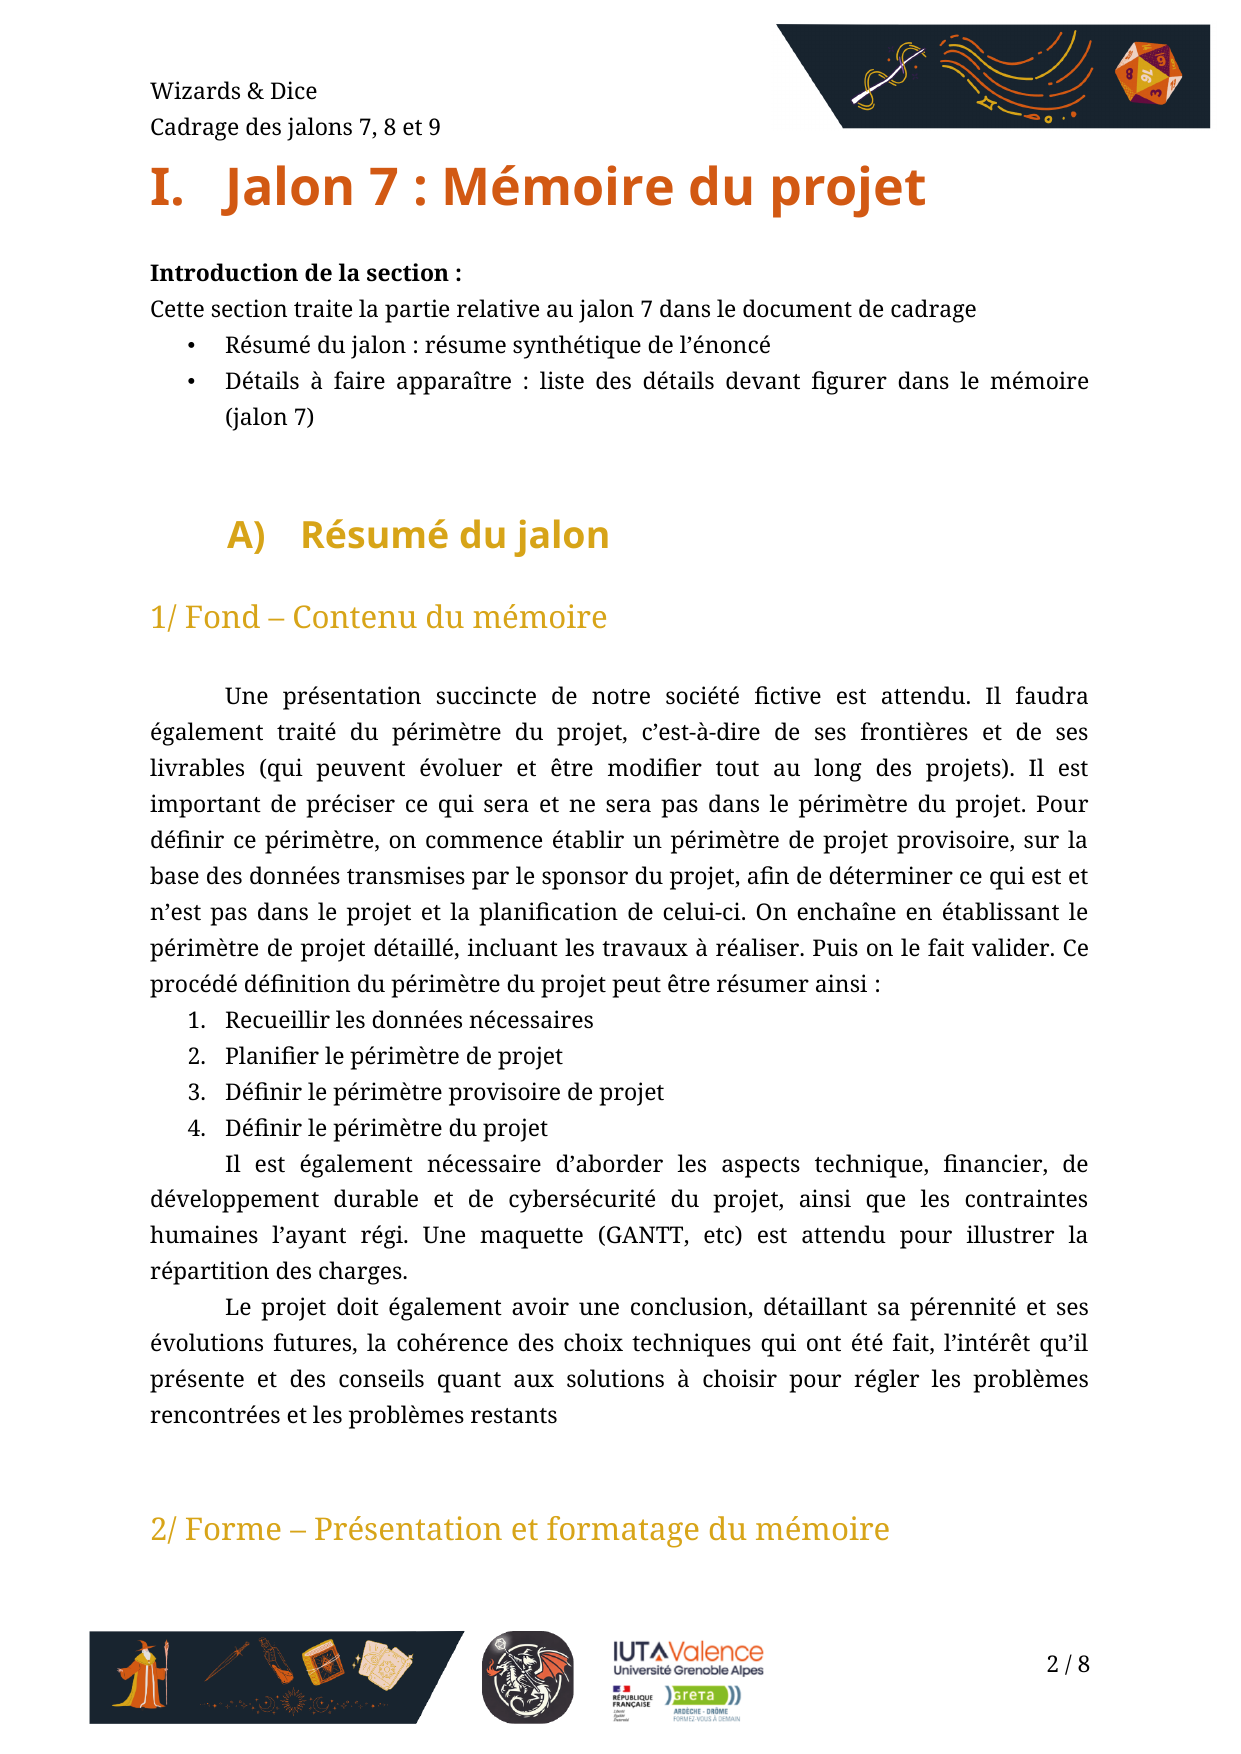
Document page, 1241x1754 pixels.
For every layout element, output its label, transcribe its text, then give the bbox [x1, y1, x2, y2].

subtitle Forme – Présentation et formatage du mémoire [150, 1507, 1090, 1549]
picture [81, 1620, 788, 1733]
text Le projet doit également avoir une conclusion, détaillant sa pérennité et ses évolutions futures, la cohérence des choix techniques qui ont été fait, l’intérêt qu’il présente et des conseils quant aux solutions à choisir pour régler les problèmes rencontrées et les problèmes restants [150, 1291, 1090, 1430]
list Recueillir les données nécessaires [187, 1004, 1090, 1035]
list Détails à faire apparaître : liste des détails devant figurer dans le mémoire (jalon 7) [187, 365, 1090, 432]
list Définir le périmètre du projet [187, 1112, 1090, 1143]
picture [771, 21, 1218, 131]
text Cette section traite la partie relative au jalon 7 dans le document de cadrage [150, 293, 1090, 324]
subtitle Fond – Contenu du mémoire [150, 595, 1090, 638]
list Résumé du jalon : résume synthétique de l’énoncé [187, 329, 1090, 360]
list Planifier le périmètre de projet [187, 1040, 1090, 1071]
text Il est également nécessaire d’aborder les aspects technique, financier, de développement durable et de cybersécurité du projet, ainsi que les contraintes humaines l’ayant régi. Une maquette (GANTT, etc) est attendu pour illustrer la répartition des charges. [150, 1147, 1090, 1287]
subtitle Résumé du jalon [227, 508, 1090, 559]
text Une présentation succincte de notre société fictive est attendu. Il faudra également traité du périmètre du projet, c’est-à-dire de ses frontières et de ses livrables (qui peuvent évoluer et être modifier tout au long des projets). Il est important de préciser ce qui sera et ne sera pas dans le périmètre du projet. Pour définir ce périmètre, on commence établir un périmètre de projet provisoire, sur la base des données transmises par le sponsor du projet, afin de déterminer ce qui est et n’est pas dans le projet et la planification de celui-ci. On enchaîne en établissant le périmètre de projet détaillé, incluant les travaux à réaliser. Puis on le fait valider. Ce procédé définition du périmètre du projet peut être résumer ainsi : [150, 680, 1090, 999]
text Introduction de la section : [150, 257, 1090, 288]
subtitle Jalon 7 : Mémoire du projet [150, 150, 1090, 221]
list Définir le périmètre provisoire de projet [187, 1076, 1090, 1107]
